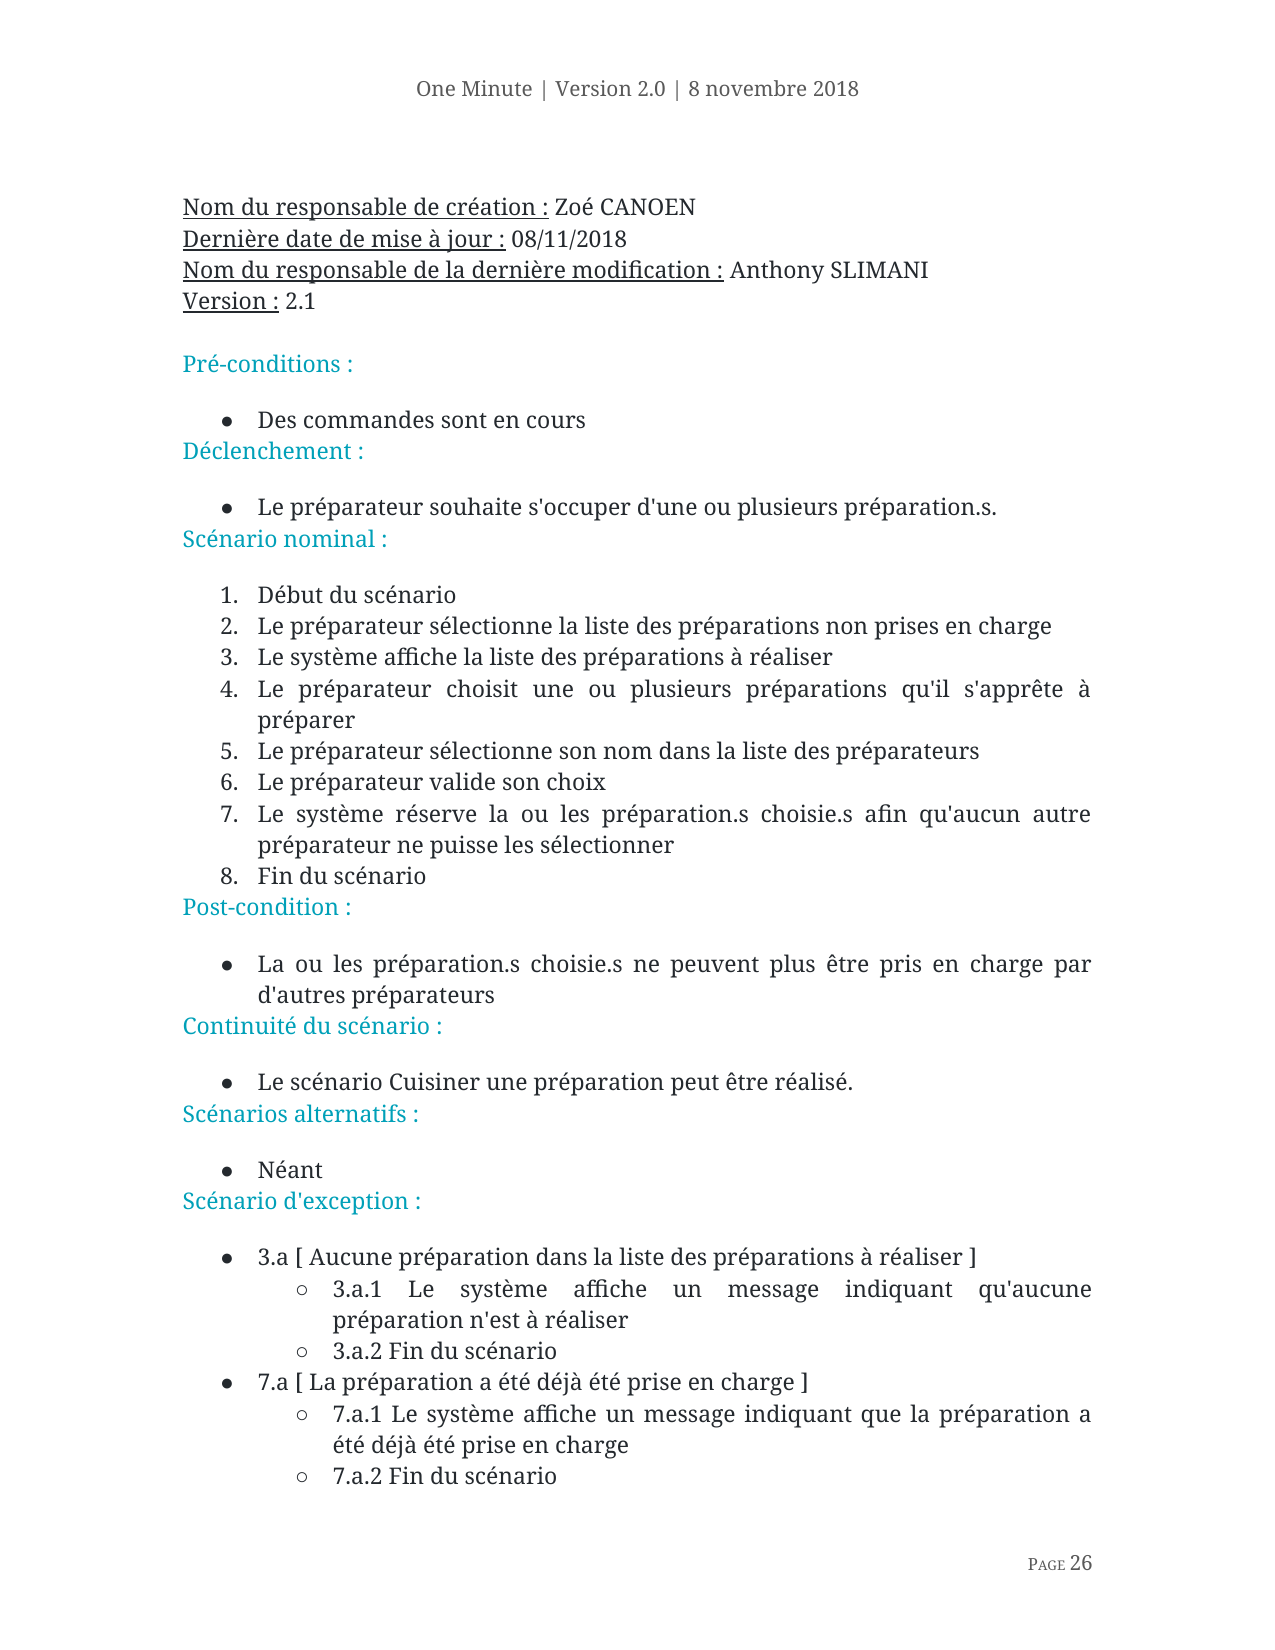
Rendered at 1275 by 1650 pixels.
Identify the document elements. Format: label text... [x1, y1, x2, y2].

text Post-condition : [182, 891, 1093, 922]
list Le préparateur choisit une ou plusieurs préparations qu'il s'apprête à préparer [220, 672, 1093, 735]
text Continuité du scénario : [182, 1010, 1093, 1041]
text Nom du responsable de création : Zoé CANOEN [182, 191, 1093, 222]
list Le système réserve la ou les préparation.s choisie.s afin qu'aucun autre préparateur ne puisse les sélectionner [220, 797, 1093, 860]
list 3.a.2 Fin du scénario [295, 1335, 1093, 1366]
text Dernière date de mise à jour : 08/11/2018 [182, 222, 1093, 254]
text Scénarios alternatifs : [182, 1097, 1093, 1129]
list Le préparateur sélectionne la liste des préparations non prises en charge [220, 610, 1093, 641]
list Le système affiche la liste des préparations à réaliser [220, 641, 1093, 672]
text Version : 2.1 [182, 285, 1093, 316]
list La ou les préparation.s choisie.s ne peuvent plus être pris en charge par d'autres préparateurs [220, 947, 1093, 1010]
list Le préparateur souhaite s'occuper d'une ou plusieurs préparation.s. [220, 491, 1093, 522]
list 3.a [ Aucune préparation dans la liste des préparations à réaliser ] [220, 1241, 1093, 1272]
text Déclenchement : [182, 435, 1093, 466]
list Le préparateur sélectionne son nom dans la liste des préparateurs [220, 735, 1093, 766]
list Début du scénario [220, 579, 1093, 610]
text Nom du responsable de la dernière modification : Anthony SLIMANI [182, 254, 1093, 285]
text Pré-conditions : [182, 347, 1093, 379]
list Le scénario Cuisiner une préparation peut être réalisé. [220, 1066, 1093, 1097]
list Des commandes sont en cours [220, 404, 1093, 435]
list Néant [220, 1154, 1093, 1185]
list 7.a [ La préparation a été déjà été prise en charge ] [220, 1366, 1093, 1397]
text Scénario d'exception : [182, 1185, 1093, 1216]
text Scénario nominal : [182, 522, 1093, 554]
list Fin du scénario [220, 860, 1093, 891]
list 7.a.1 Le système affiche un message indiquant que la préparation a été déjà été prise en charge [295, 1397, 1093, 1460]
list Le préparateur valide son choix [220, 766, 1093, 797]
list 7.a.2 Fin du scénario [295, 1460, 1093, 1491]
list 3.a.1 Le système affiche un message indiquant qu'aucune préparation n'est à réaliser [295, 1272, 1093, 1335]
